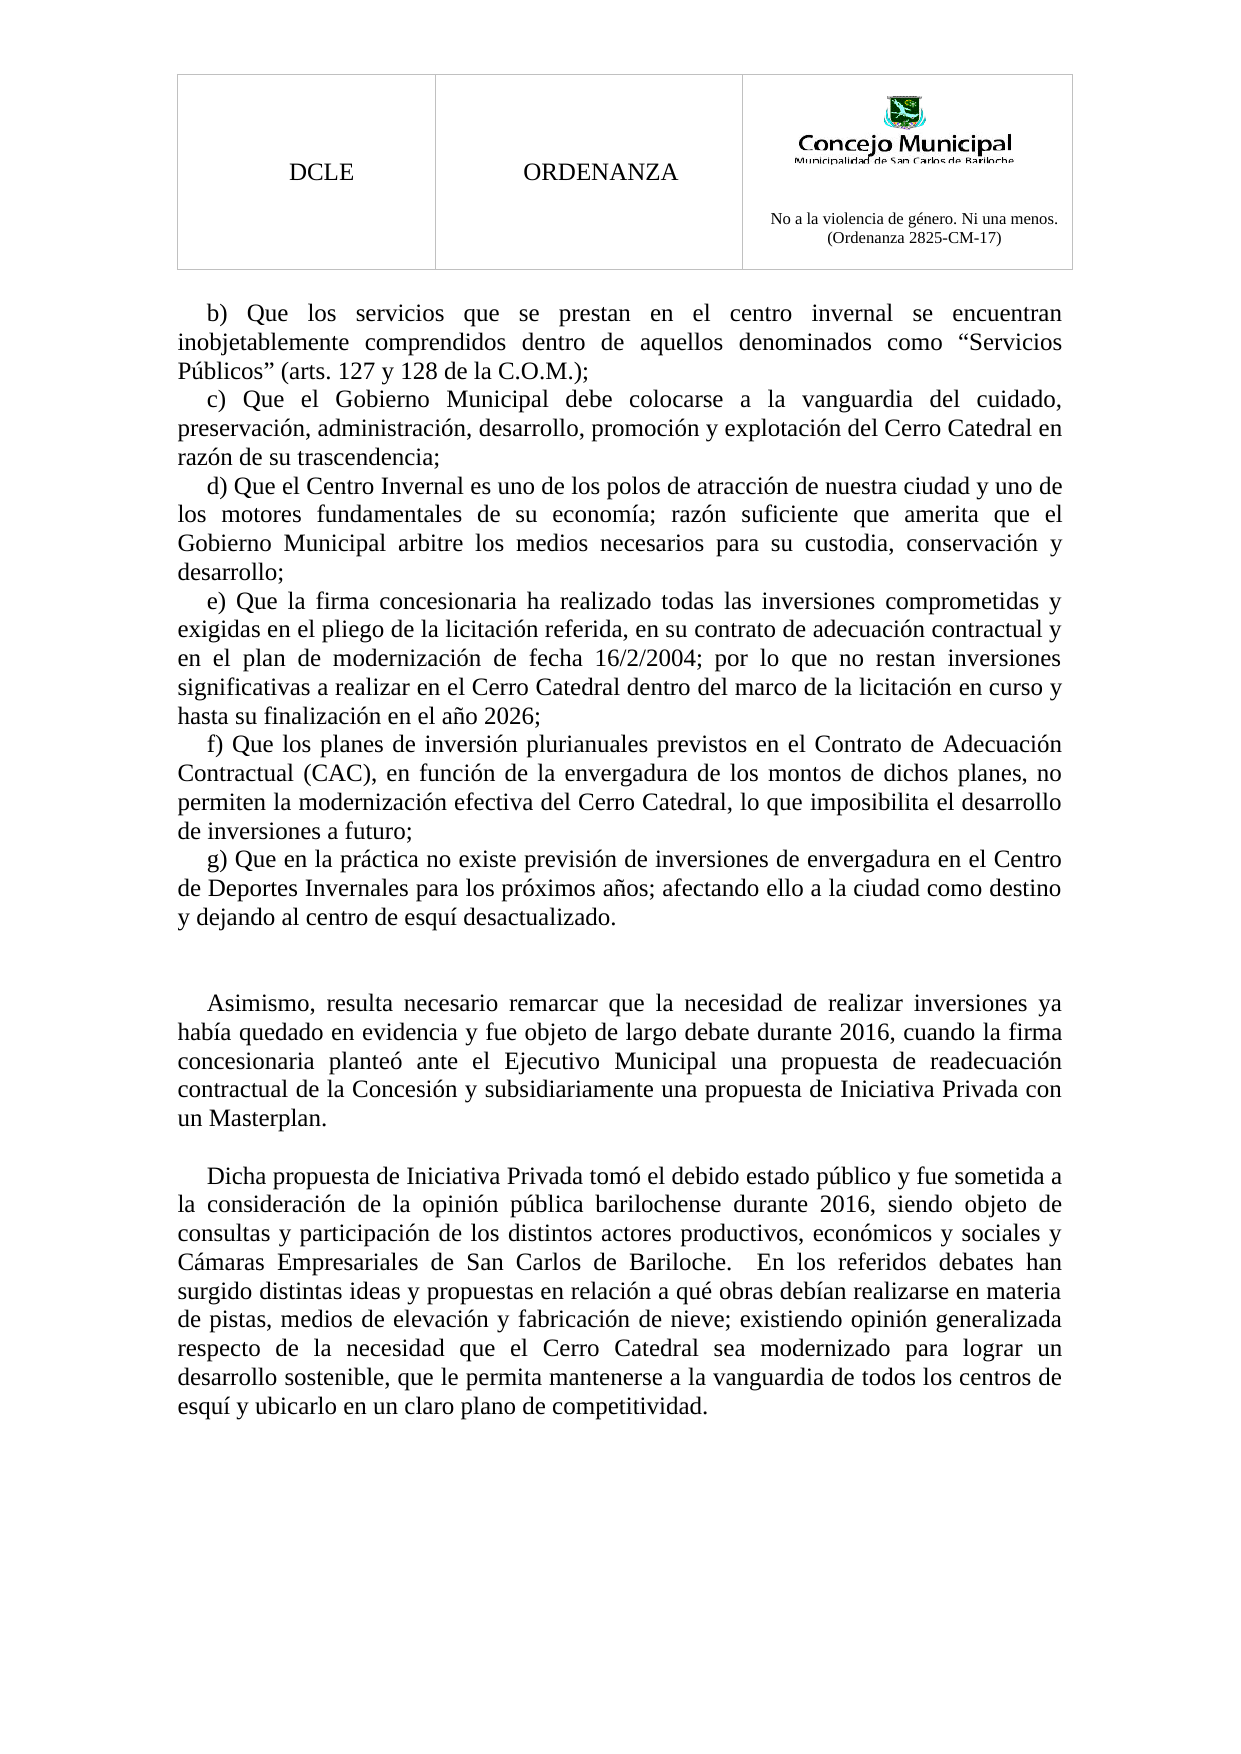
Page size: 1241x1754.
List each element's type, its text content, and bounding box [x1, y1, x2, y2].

text b) Que los servicios que se prestan en el centro invernal se encuentran inobjetablemente comprendidos dentro de aquellos denominados como “Servicios Públicos” (arts. 127 y 128 de la C.O.M.); [177, 298, 1063, 384]
text e) Que la firma concesionaria ha realizado todas las inversiones comprometidas y exigidas en el pliego de la licitación referida, en su contrato de adecuación contractual y en el plan de modernización de fecha 16/2/2004; por lo que no restan inversiones significativas a realizar en el Cerro Catedral dentro del marco de la licitación en curso y hasta su finalización en el año 2026; [177, 586, 1063, 729]
text f) Que los planes de inversión plurianuales previstos en el Contrato de Adecuación Contractual (CAC), en función de la envergadura de los montos de dichos planes, no permiten la modernización efectiva del Cerro Catedral, lo que imposibilita el desarrollo de inversiones a futuro; [177, 729, 1063, 844]
text g) Que en la práctica no existe previsión de inversiones de envergadura en el Centro de Deportes Invernales para los próximos años; afectando ello a la ciudad como destino y dejando al centro de esquí desactualizado. [177, 844, 1063, 931]
text d) Que el Centro Invernal es uno de los polos de atracción de nuestra ciudad y uno de los motores fundamentales de su economía; razón suficiente que amerita que el Gobierno Municipal arbitre los medios necesarios para su custodia, conservación y desarrollo; [177, 471, 1063, 586]
text Dicha propuesta de Iniciativa Privada tomó el debido estado público y fue sometida a la consideración de la opinión pública barilochense durante 2016, siendo objeto de consultas y participación de los distintos actores productivos, económicos y sociales y Cámaras Empresariales de San Carlos de Bariloche. En los referidos debates han surgido distintas ideas y propuestas en relación a qué obras debían realizarse en materia de pistas, medios de elevación y fabricación de nieve; existiendo opinión generalizada respecto de la necesidad que el Cerro Catedral sea modernizado para lograr un desarrollo sostenible, que le permita mantenerse a la vanguardia de todos los centros de esquí y ubicarlo en un claro plano de competitividad. [177, 1161, 1063, 1419]
text c) Que el Gobierno Municipal debe colocarse a la vanguardia del cuidado, preservación, administración, desarrollo, promoción y explotación del Cerro Catedral en razón de su trascendencia; [177, 384, 1063, 471]
text Asimismo, resulta necesario remarcar que la necesidad de realizar inversiones ya había quedado en evidencia y fue objeto de largo debate durante 2016, cuando la firma concesionaria planteó ante el Ejecutivo Municipal una propuesta de readecuación contractual de la Concesión y subsidiariamente una propuesta de Iniciativa Privada con un Masterplan. [177, 988, 1063, 1132]
